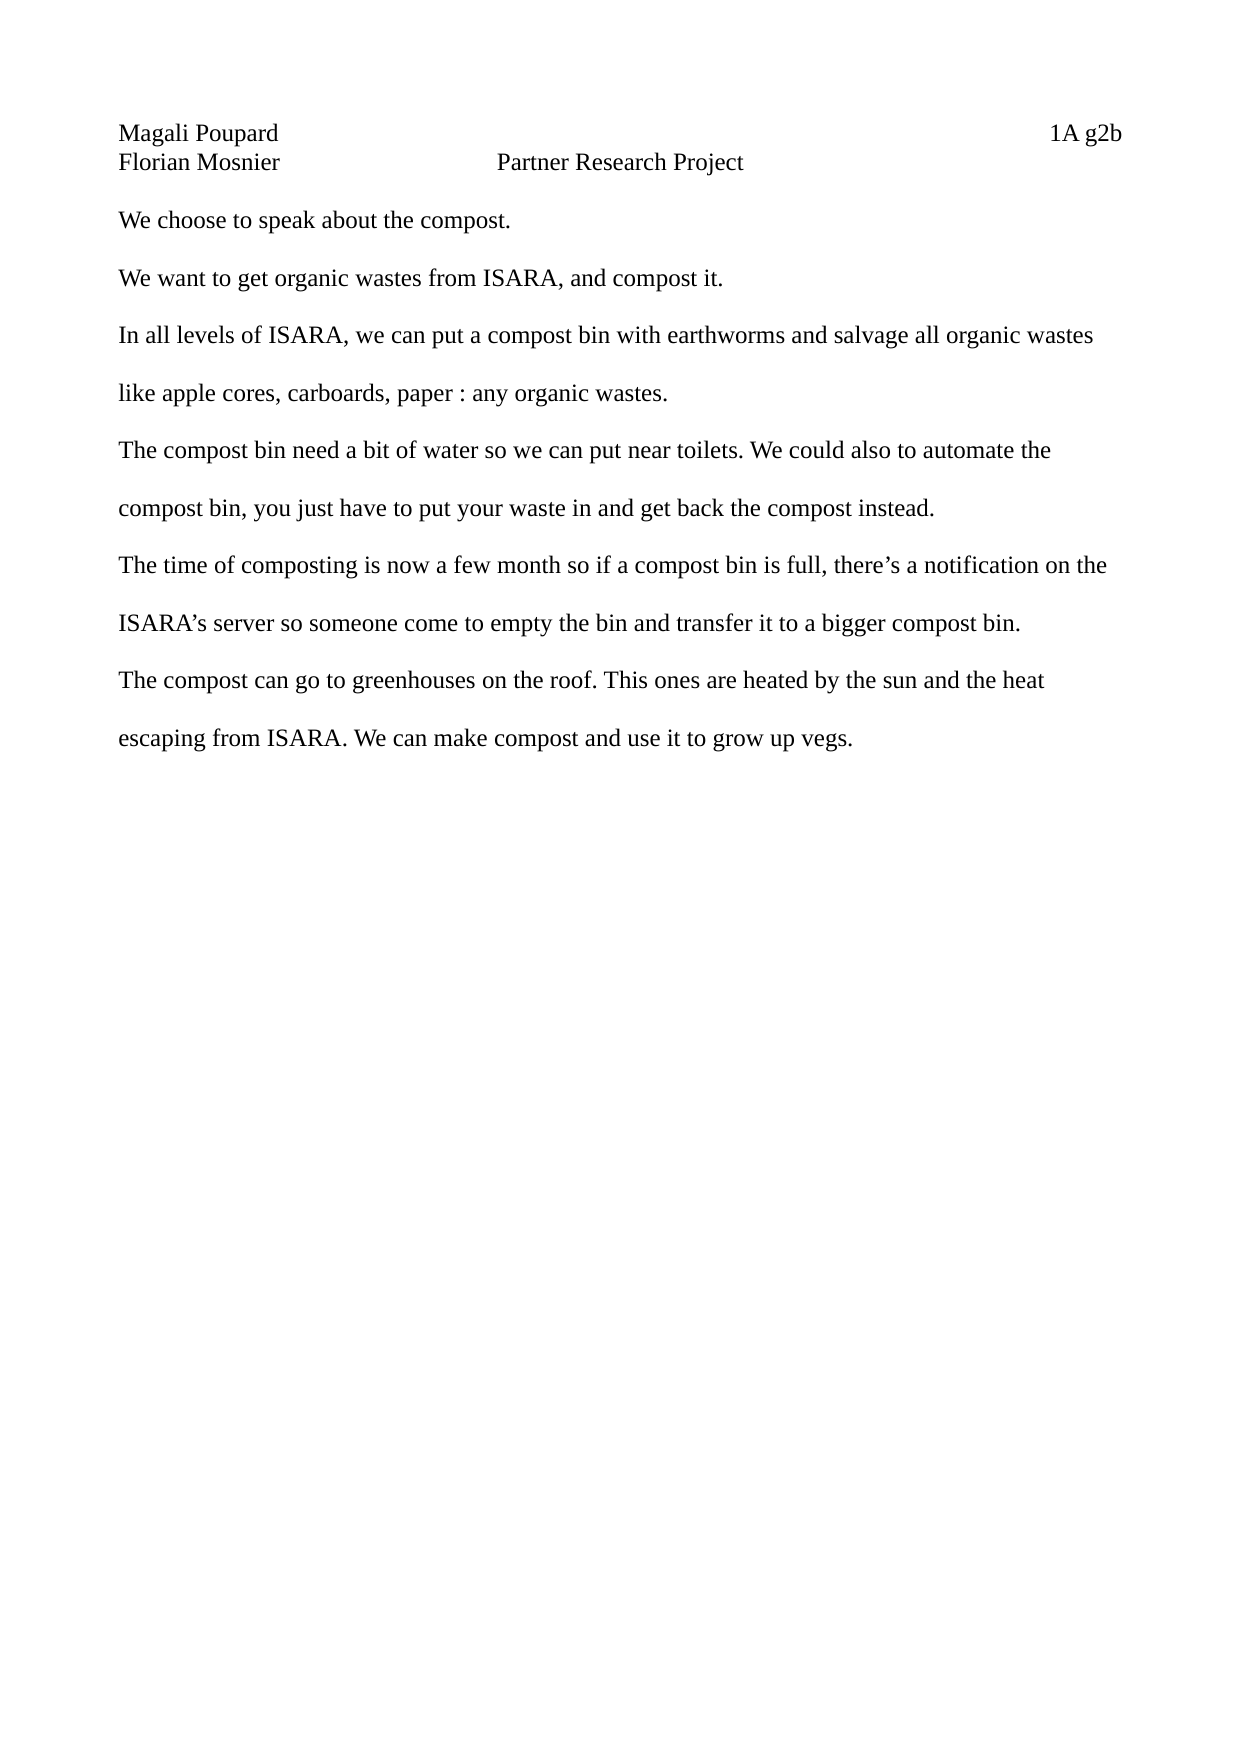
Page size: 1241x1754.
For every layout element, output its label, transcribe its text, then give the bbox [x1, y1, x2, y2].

text We choose to speak about the compost. [118, 205, 1122, 234]
text The time of composting is now a few month so if a compost bin is full, there’s a notification on the ISARA’s server so someone come to empty the bin and transfer it to a bigger compost bin. [118, 550, 1122, 636]
text We want to get organic wastes from ISARA, and compost it. [118, 263, 1122, 291]
text In all levels of ISARA, we can put a compost bin with earthworms and salvage all organic wastes like apple cores, carboards, paper : any organic wastes. [118, 320, 1122, 406]
text The compost bin need a bit of water so we can put near toilets. We could also to automate the compost bin, you just have to put your waste in and get back the compost instead. [118, 435, 1122, 521]
text The compost can go to greenhouses on the roof. This ones are heated by the sun and the heat escaping from ISARA. We can make compost and use it to grow up vegs. [118, 665, 1122, 751]
